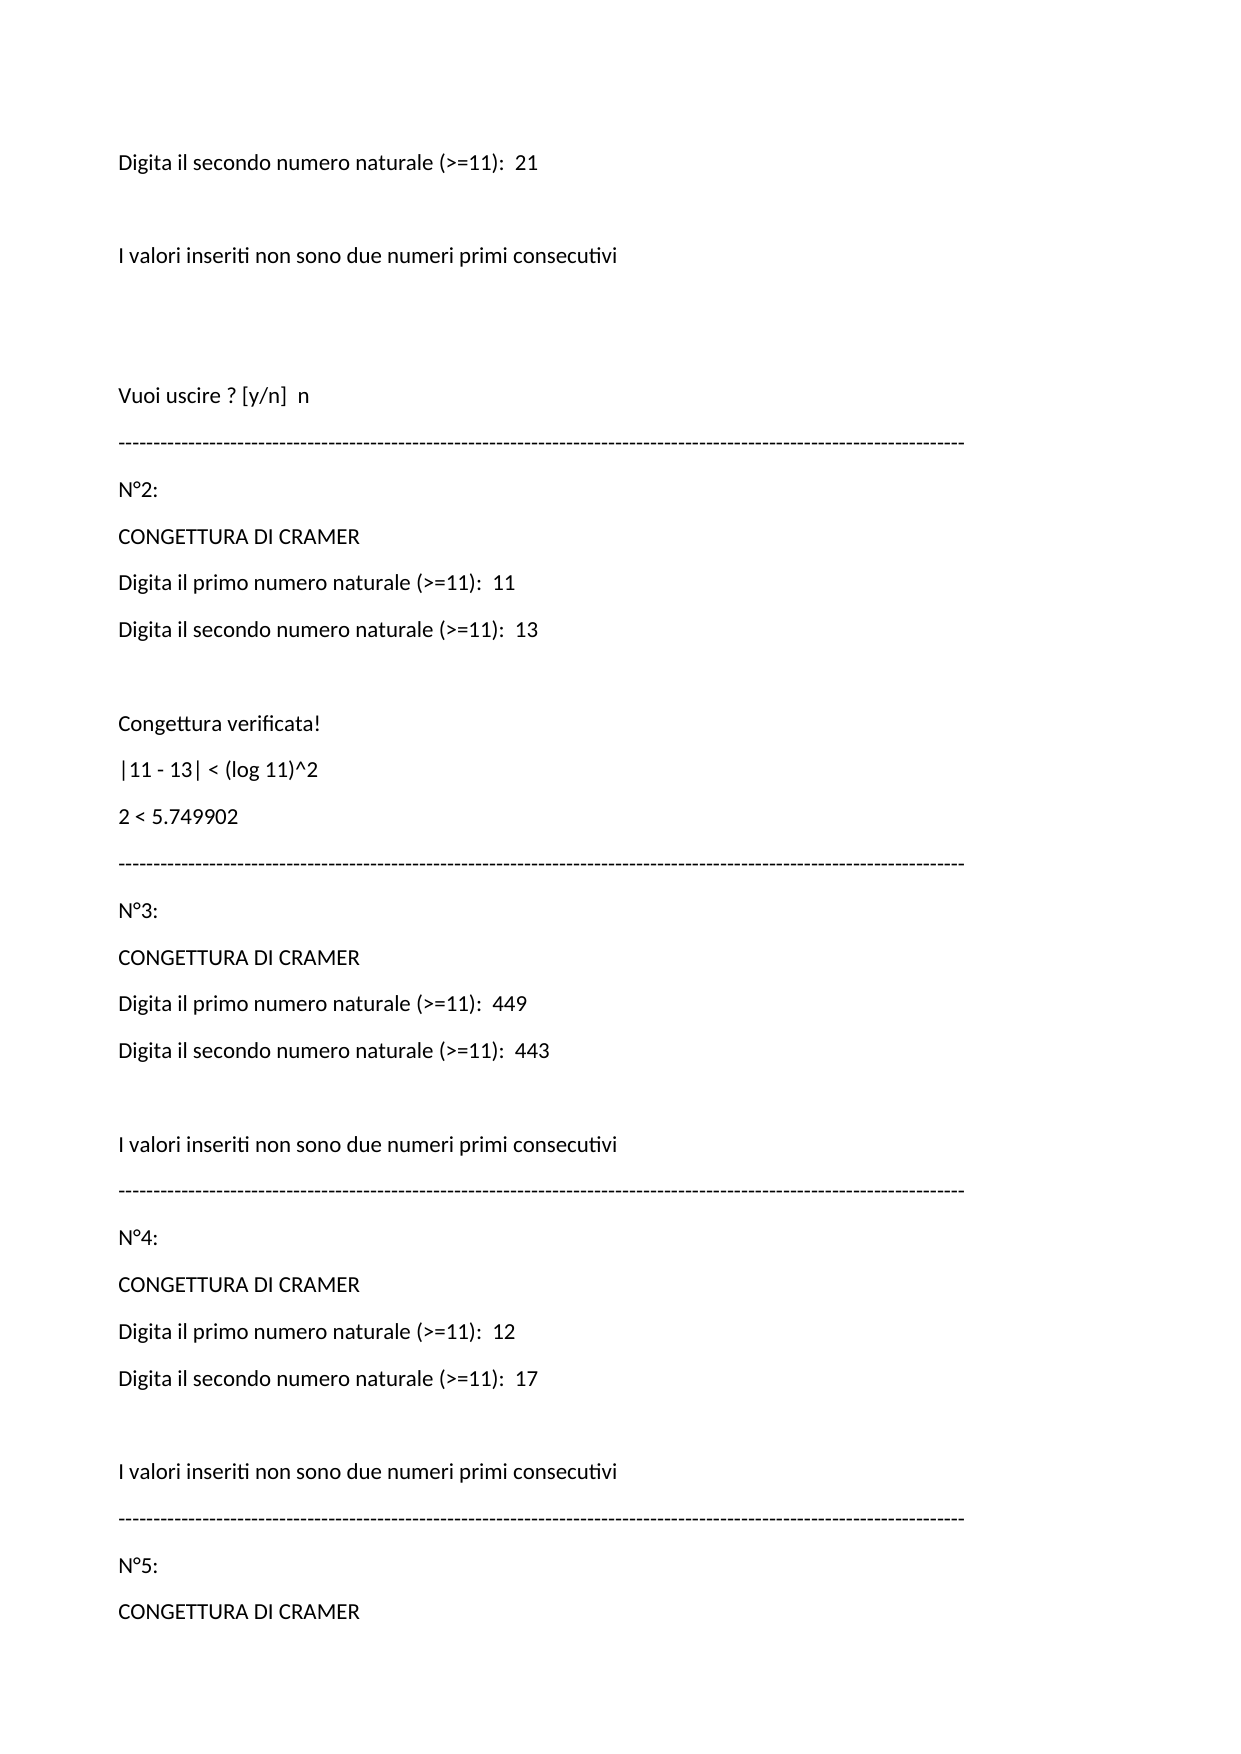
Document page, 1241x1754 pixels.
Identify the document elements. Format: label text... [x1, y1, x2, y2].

text I valori inseriti non sono due numeri primi consecutivi [118, 241, 1122, 269]
text Digita il primo numero naturale (>=11): 11 [118, 568, 1122, 597]
text N°4: [118, 1223, 1122, 1251]
text Digita il secondo numero naturale (>=11): 13 [118, 615, 1122, 643]
text CONGETTURA DI CRAMER [118, 1597, 1122, 1626]
text CONGETTURA DI CRAMER [118, 1270, 1122, 1298]
text Vuoi uscire ? [y/n] n [118, 381, 1122, 409]
text Digita il secondo numero naturale (>=11): 17 [118, 1364, 1122, 1392]
text N°2: [118, 475, 1122, 503]
text N°5: [118, 1551, 1122, 1579]
text Digita il primo numero naturale (>=11): 12 [118, 1317, 1122, 1345]
text CONGETTURA DI CRAMER [118, 522, 1122, 550]
text ------------------------------------------------------------------------------------------------------------------------- [118, 1504, 1122, 1532]
text ------------------------------------------------------------------------------------------------------------------------- [118, 849, 1122, 877]
text Congettura verificata! [118, 709, 1122, 737]
text ------------------------------------------------------------------------------------------------------------------------- [118, 1177, 1122, 1204]
text Digita il secondo numero naturale (>=11): 21 [118, 148, 1122, 176]
text I valori inseriti non sono due numeri primi consecutivi [118, 1457, 1122, 1485]
text 2 < 5.749902 [118, 802, 1122, 830]
text ------------------------------------------------------------------------------------------------------------------------- [118, 428, 1122, 456]
text Digita il secondo numero naturale (>=11): 443 [118, 1036, 1122, 1064]
text N°3: [118, 896, 1122, 924]
text CONGETTURA DI CRAMER [118, 943, 1122, 971]
text Digita il primo numero naturale (>=11): 449 [118, 989, 1122, 1017]
text I valori inseriti non sono due numeri primi consecutivi [118, 1130, 1122, 1158]
text |11 - 13| < (log 11)^2 [118, 756, 1122, 784]
